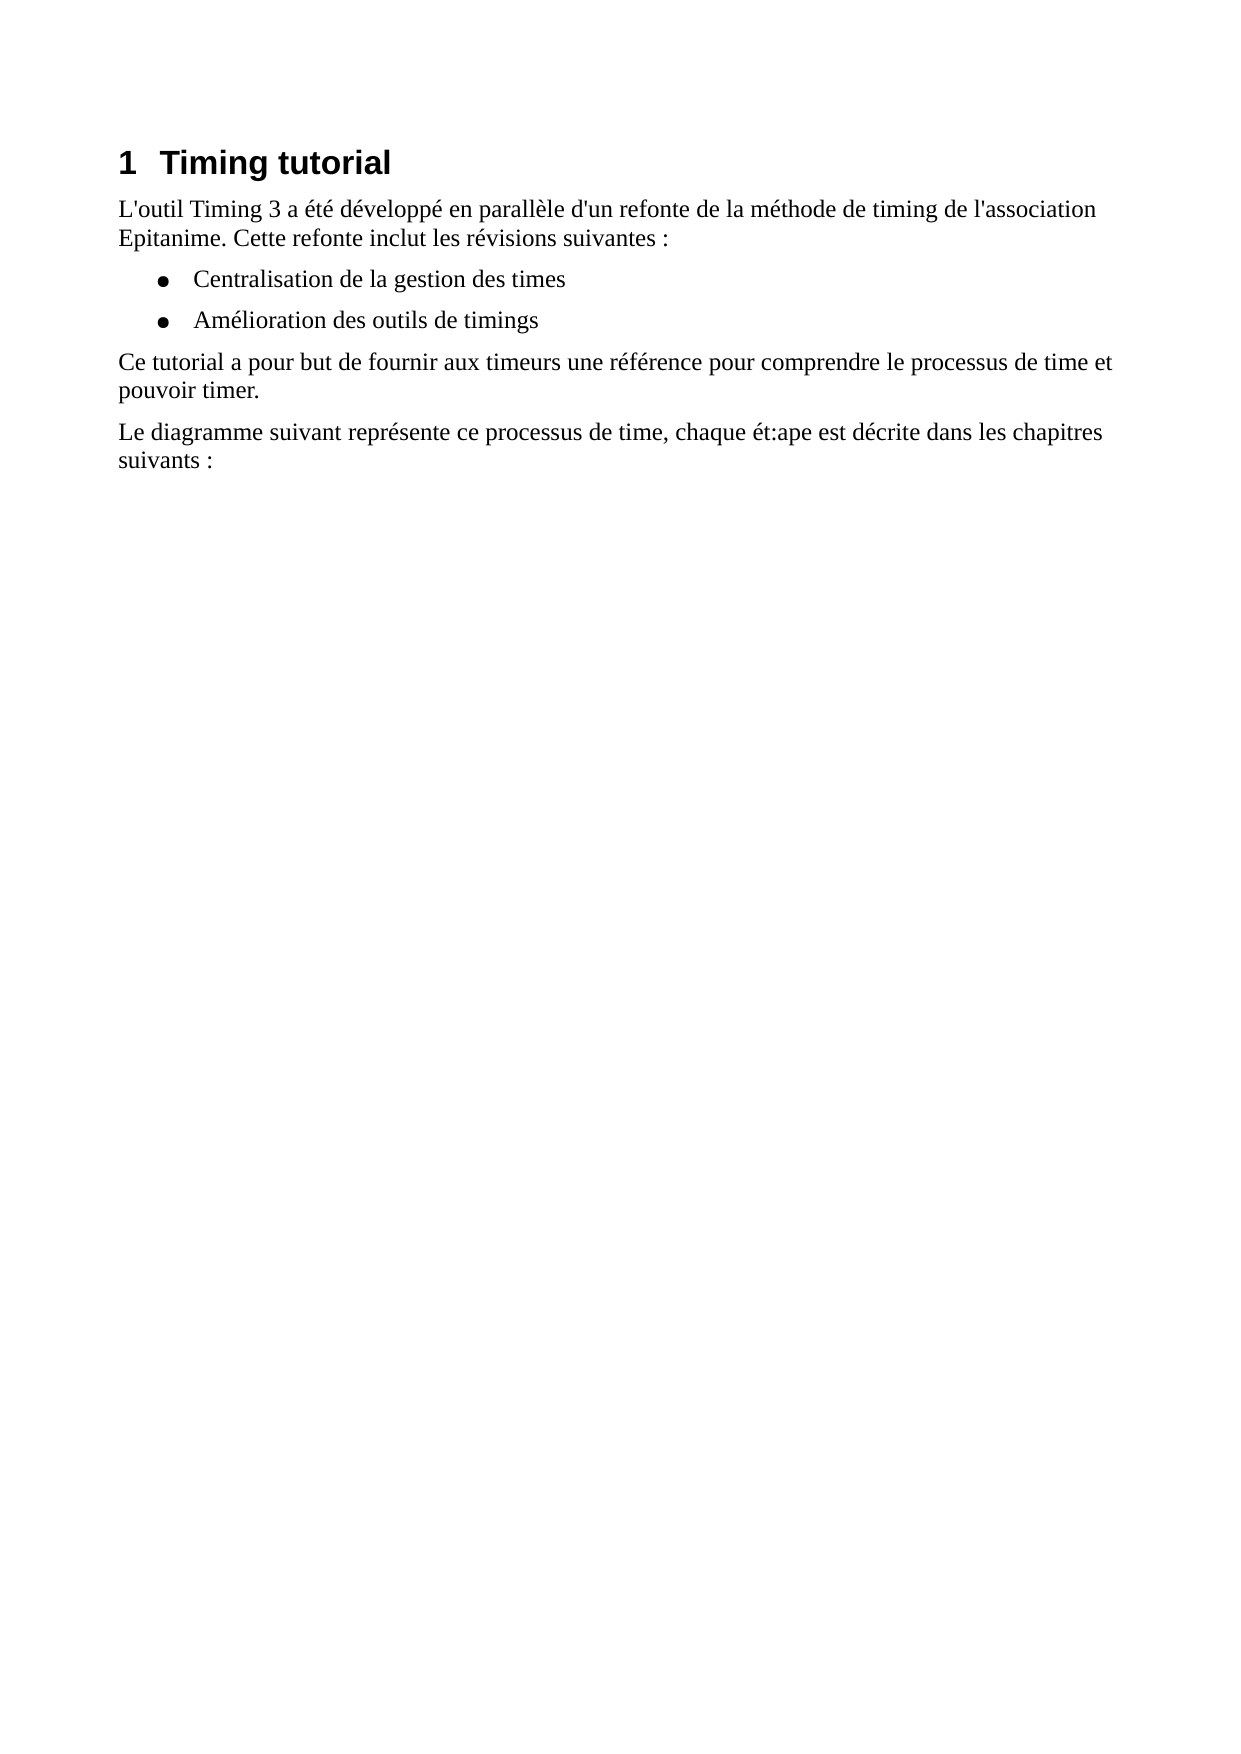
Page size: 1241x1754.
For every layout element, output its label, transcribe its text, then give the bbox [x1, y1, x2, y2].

text Ce tutorial a pour but de fournir aux timeurs une référence pour comprendre le processus de time et pouvoir timer. [118, 347, 1122, 404]
text Le diagramme suivant représente ce processus de time, chaque ét:ape est décrite dans les chapitres suivants : [118, 417, 1122, 474]
list Amélioration des outils de timings [156, 306, 1122, 334]
text L'outil Timing 3 a été développé en parallèle d'un refonte de la méthode de timing de l'association Epitanime. Cette refonte inclut les révisions suivantes : [118, 194, 1122, 252]
subtitle Timing tutorial [118, 143, 1122, 182]
list Centralisation de la gestion des times [156, 264, 1122, 293]
